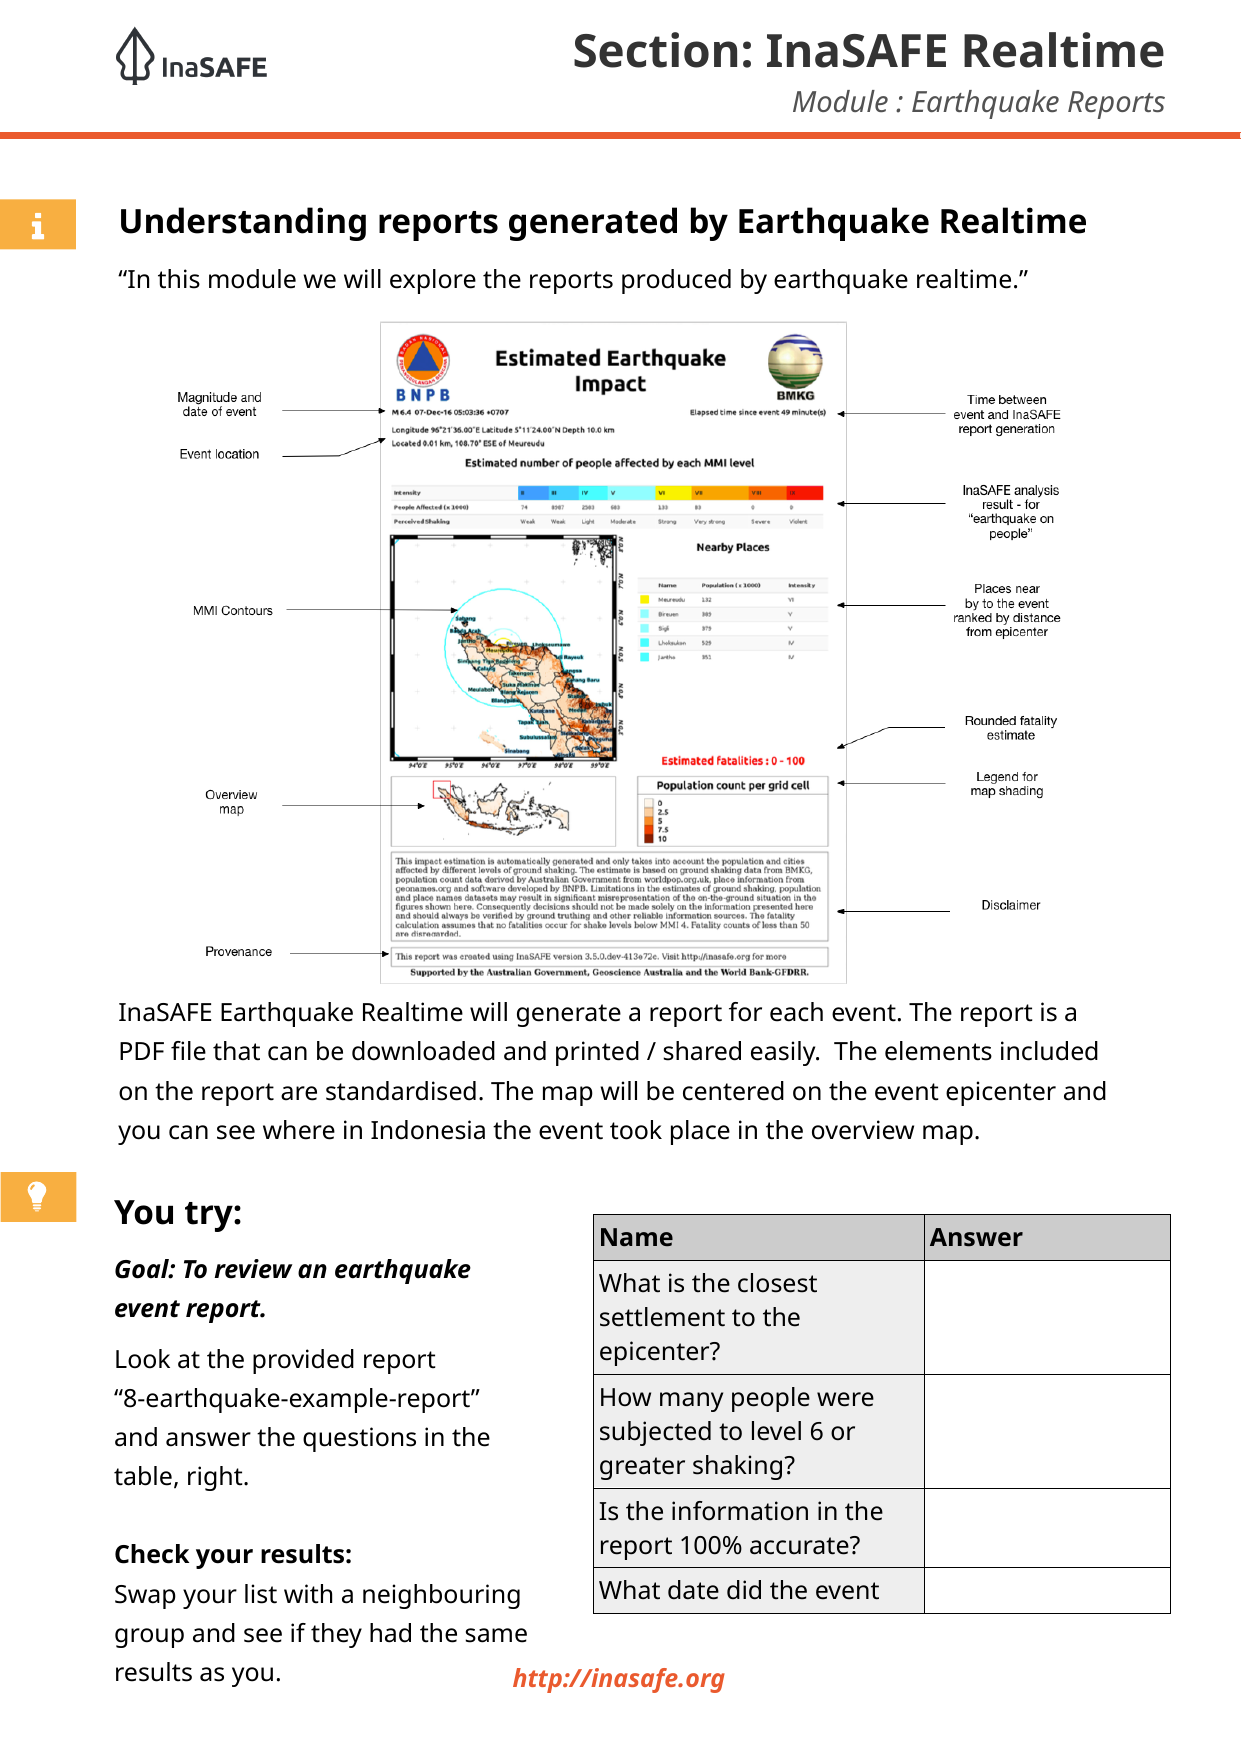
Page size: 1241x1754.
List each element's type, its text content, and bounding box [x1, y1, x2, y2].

table_cell What date did the event [594, 1568, 924, 1613]
picture [118, 312, 1123, 990]
table_cell [925, 1568, 1170, 1613]
table_cell [925, 1375, 1170, 1487]
table_cell [925, 1261, 1170, 1374]
subtitle Understanding reports generated by Earthquake Realtime [118, 198, 1122, 243]
table_cell How many people were subjected to level 6 or greater shaking? [594, 1375, 924, 1487]
text “In this module we will explore the reports produced by earthquake realtime.” [118, 262, 1122, 296]
table_header Answer [925, 1215, 1170, 1260]
table_cell [925, 1489, 1170, 1567]
table_cell What is the closest settlement to the epicenter? [594, 1261, 924, 1374]
table_header Name [594, 1215, 924, 1260]
text InaSAFE Earthquake Realtime will generate a report for each event. The report is a PDF file that can be downloaded and printed / shared easily. The elements included on the report are standardised. The map will be centered on the event epicenter and you can see where in Indonesia the event took place in the overview map. [118, 990, 1122, 1146]
table_cell Is the information in the report 100% accurate? [594, 1489, 924, 1567]
picture [96, 8, 292, 105]
